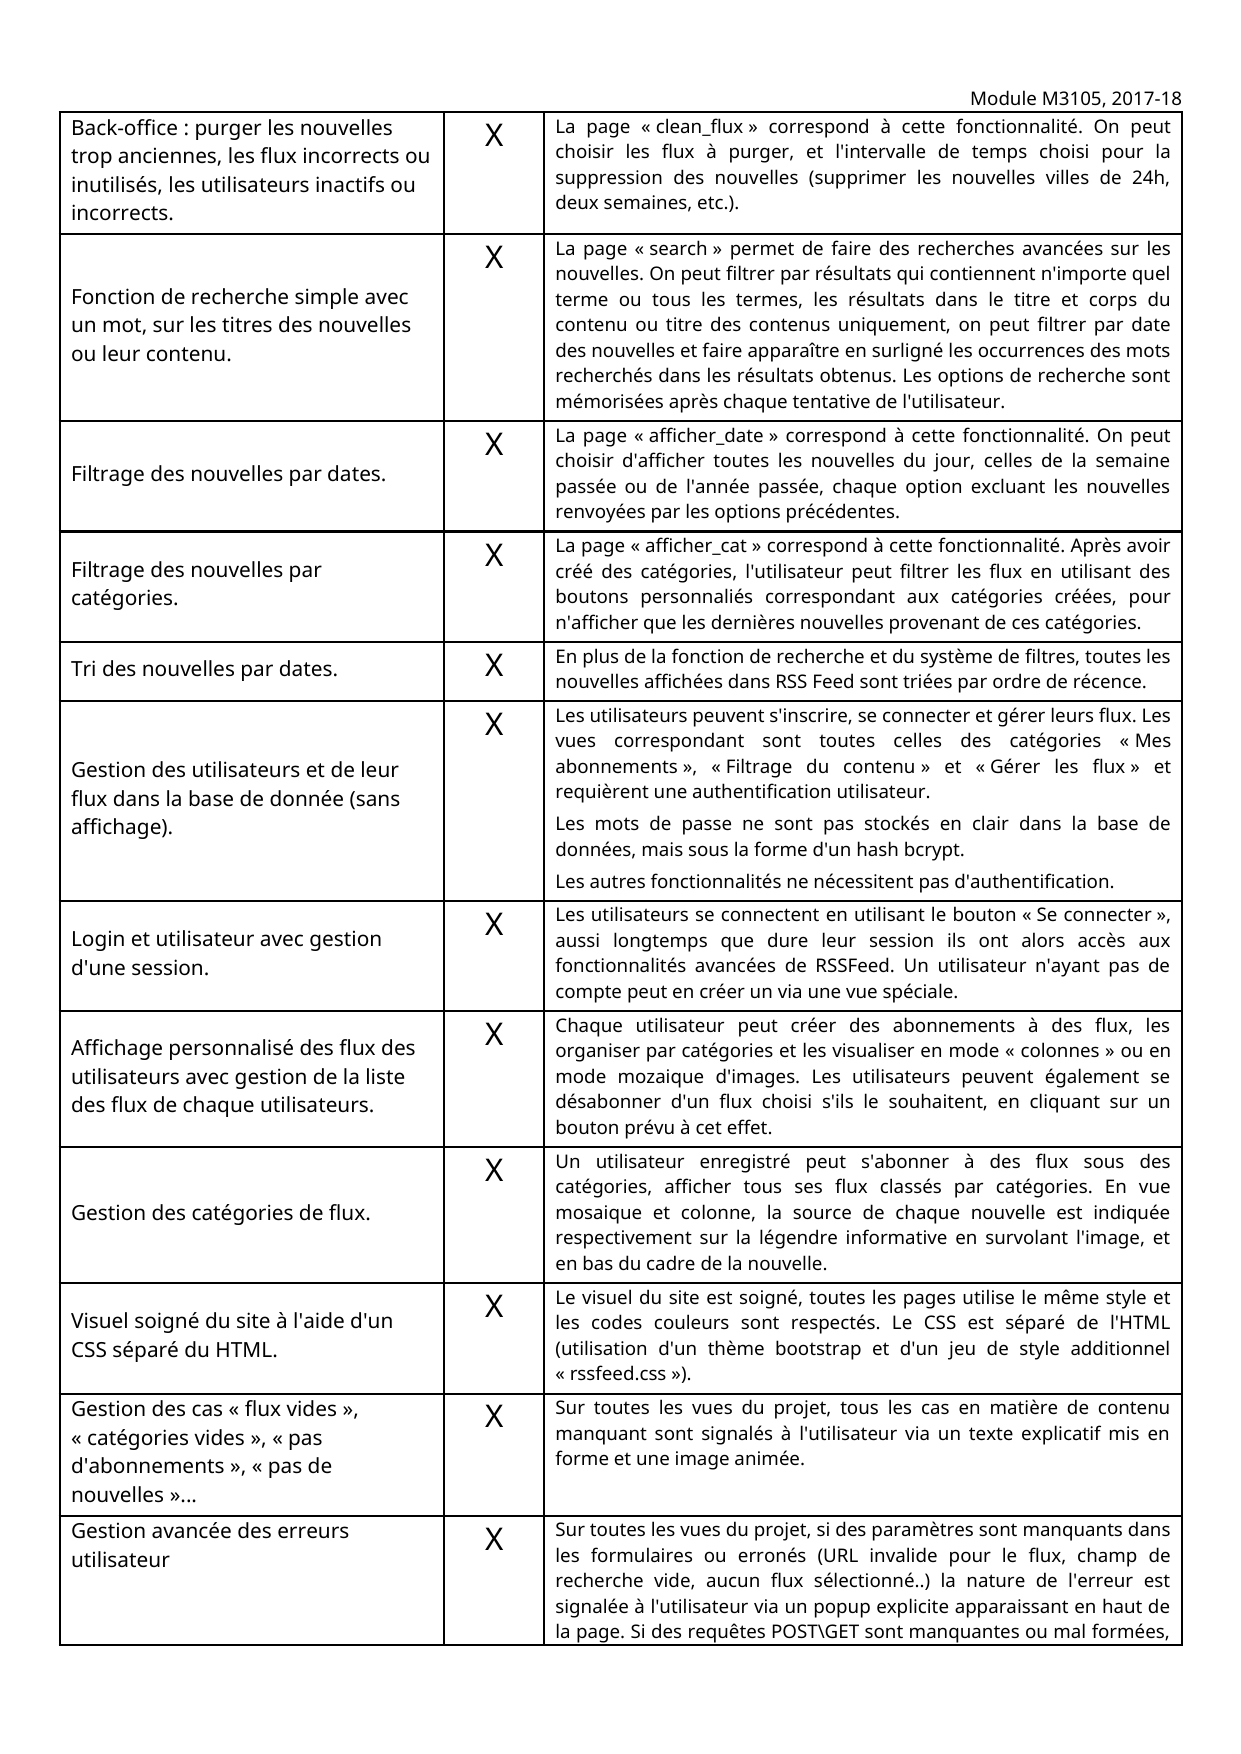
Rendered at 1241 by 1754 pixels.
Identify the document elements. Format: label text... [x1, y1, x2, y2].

table_cell X [445, 1012, 543, 1146]
table_cell Gestion avancée des erreurs utilisateur [61, 1517, 443, 1644]
table_cell La page « clean_flux » correspond à cette fonctionnalité. On peut choisir les flux à purger, et l'intervalle de temps choisi pour la suppression des nouvelles (supprimer les nouvelles villes de 24h, deux semaines, etc.). [545, 113, 1181, 233]
table_cell X [445, 422, 543, 530]
table_cell X [445, 702, 543, 900]
table_cell Tri des nouvelles par dates. [61, 643, 443, 700]
table_cell X [445, 1395, 543, 1514]
table_cell Gestion des cas « flux vides », « catégories vides », « pas d'abonnements », « pas de nouvelles »... [61, 1395, 443, 1514]
table_cell Visuel soigné du site à l'aide d'un CSS séparé du HTML. [61, 1284, 443, 1392]
table_cell La page « afficher_cat » correspond à cette fonctionnalité. Après avoir créé des catégories, l'utilisateur peut filtrer les flux en utilisant des boutons personnaliés correspondant aux catégories créées, pour n'afficher que les dernières nouvelles provenant de ces catégories. [545, 533, 1181, 641]
table_cell Sur toutes les vues du projet, tous les cas en matière de contenu manquant sont signalés à l'utilisateur via un texte explicatif mis en forme et une image animée. [545, 1395, 1181, 1514]
table_cell Login et utilisateur avec gestion d'une session. [61, 902, 443, 1010]
table_cell Affichage personnalisé des flux des utilisateurs avec gestion de la liste des flux de chaque utilisateurs. [61, 1012, 443, 1146]
table_cell Filtrage des nouvelles par dates. [61, 422, 443, 530]
table_cell X [445, 1284, 543, 1392]
table_cell Gestion des catégories de flux. [61, 1148, 443, 1282]
table_cell Un utilisateur enregistré peut s'abonner à des flux sous des catégories, afficher tous ses flux classés par catégories. En vue mosaique et colonne, la source de chaque nouvelle est indiquée respectivement sur la légendre informative en survolant l'image, et en bas du cadre de la nouvelle. [545, 1148, 1181, 1282]
table_cell Back-office : purger les nouvelles trop anciennes, les flux incorrects ou inutilisés, les utilisateurs inactifs ou incorrects. [61, 113, 443, 233]
table_cell La page « search » permet de faire des recherches avancées sur les nouvelles. On peut filtrer par résultats qui contiennent n'importe quel terme ou tous les termes, les résultats dans le titre et corps du contenu ou titre des contenus uniquement, on peut filtrer par date des nouvelles et faire apparaître en surligné les occurrences des mots recherchés dans les résultats obtenus. Les options de recherche sont mémorisées après chaque tentative de l'utilisateur. [545, 235, 1181, 420]
table_cell X [445, 235, 543, 420]
table_cell En plus de la fonction de recherche et du système de filtres, toutes les nouvelles affichées dans RSS Feed sont triées par ordre de récence. [545, 643, 1181, 700]
table_cell X [445, 1517, 543, 1644]
table_cell Le visuel du site est soigné, toutes les pages utilise le même style et les codes couleurs sont respectés. Le CSS est séparé de l'HTML (utilisation d'un thème bootstrap et d'un jeu de style additionnel « rssfeed.css »). [545, 1284, 1181, 1392]
table_cell Fonction de recherche simple avec un mot, sur les titres des nouvelles ou leur contenu. [61, 235, 443, 420]
table_cell Les utilisateurs peuvent s'inscrire, se connecter et gérer leurs flux. Les vues correspondant sont toutes celles des catégories « Mes abonnements », « Filtrage du contenu » et « Gérer les flux » et requièrent une authentification utilisateur. Les mots de passe ne sont pas stockés en clair dans la base de données, mais sous la forme d'un hash bcrypt. Les autres fonctionnalités ne nécessitent pas d'authentification. [545, 702, 1181, 900]
table_cell Chaque utilisateur peut créer des abonnements à des flux, les organiser par catégories et les visualiser en mode « colonnes » ou en mode mozaique d'images. Les utilisateurs peuvent également se désabonner d'un flux choisi s'ils le souhaitent, en cliquant sur un bouton prévu à cet effet. [545, 1012, 1181, 1146]
table_cell Sur toutes les vues du projet, si des paramètres sont manquants dans les formulaires ou erronés (URL invalide pour le flux, champ de recherche vide, aucun flux sélectionné..) la nature de l'erreur est signalée à l'utilisateur via un popup explicite apparaissant en haut de la page. Si des requêtes POST\GET sont manquantes ou mal formées, [545, 1517, 1181, 1644]
table_cell X [445, 1148, 543, 1282]
table_cell Gestion des utilisateurs et de leur flux dans la base de donnée (sans affichage). [61, 702, 443, 900]
table_cell X [445, 113, 543, 233]
table_cell X [445, 533, 543, 641]
table_cell Les utilisateurs se connectent en utilisant le bouton « Se connecter », aussi longtemps que dure leur session ils ont alors accès aux fonctionnalités avancées de RSSFeed. Un utilisateur n'ayant pas de compte peut en créer un via une vue spéciale. [545, 902, 1181, 1010]
table_cell Filtrage des nouvelles par catégories. [61, 533, 443, 641]
table_cell X [445, 902, 543, 1010]
table_cell X [445, 643, 543, 700]
table_cell La page « afficher_date » correspond à cette fonctionnalité. On peut choisir d'afficher toutes les nouvelles du jour, celles de la semaine passée ou de l'année passée, chaque option excluant les nouvelles renvoyées par les options précédentes. [545, 422, 1181, 530]
